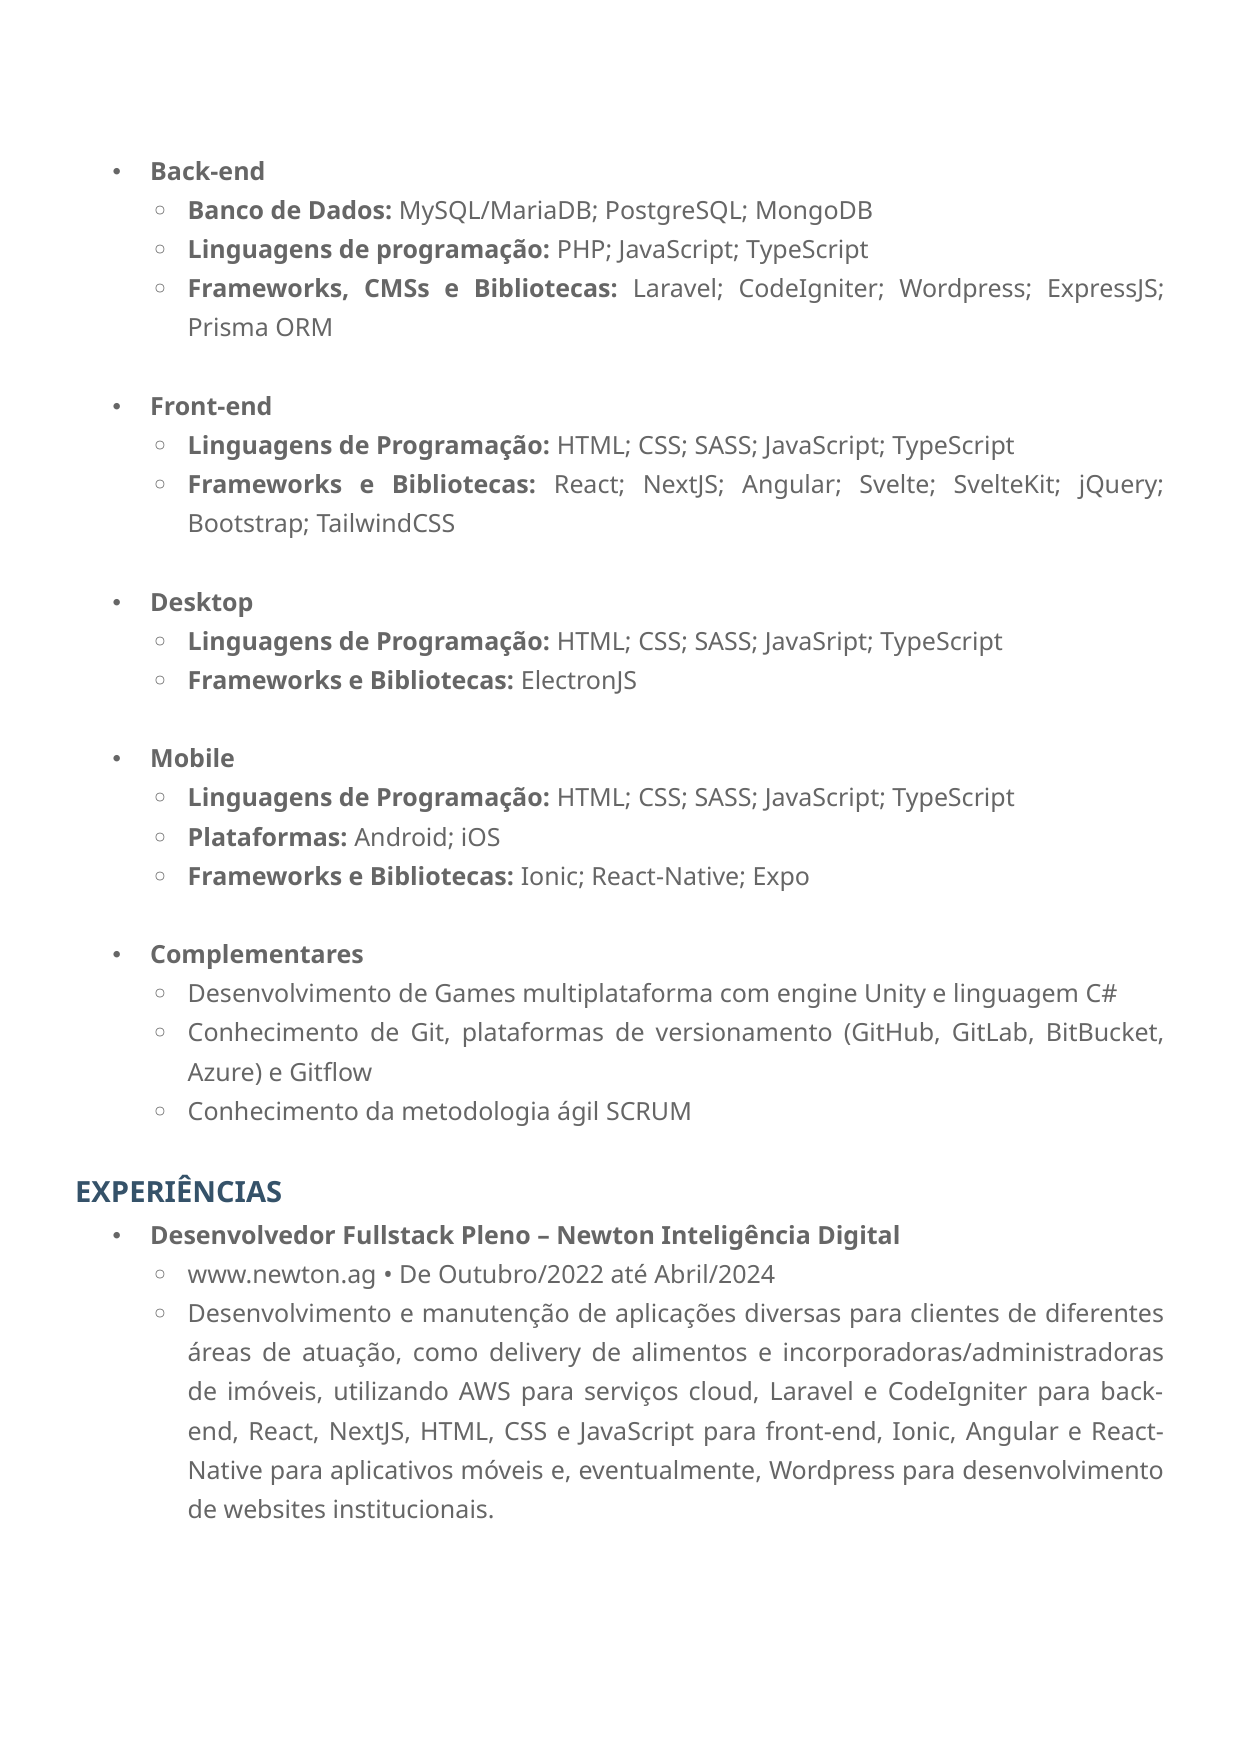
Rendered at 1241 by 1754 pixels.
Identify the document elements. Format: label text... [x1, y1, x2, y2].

list Linguagens de Programação: HTML; CSS; SASS; JavaScript; TypeScript [150, 780, 1165, 814]
list Linguagens de programação: PHP; JavaScript; TypeScript [150, 232, 1165, 266]
list Desenvolvimento de Games multiplataforma com engine Unity e linguagem C# [150, 976, 1165, 1010]
list Plataformas: Android; iOS [150, 819, 1165, 853]
list Banco de Dados: MySQL/MariaDB; PostgreSQL; MongoDB [150, 192, 1165, 227]
list Complementares [112, 937, 1165, 971]
list Desenvolvedor Fullstack Pleno – Newton Inteligência Digital [112, 1217, 1165, 1251]
list Frameworks, CMSs e Bibliotecas: Laravel; CodeIgniter; Wordpress; ExpressJS; Prisma ORM [150, 271, 1165, 344]
list Back-end [112, 153, 1165, 187]
list Desktop [112, 584, 1165, 618]
list Frameworks e Bibliotecas: Ionic; React-Native; Expo [150, 858, 1165, 892]
list www.newton.ag • De Outubro/2022 até Abril/2024 [150, 1256, 1165, 1291]
list Conhecimento de Git, plataformas de versionamento (GitHub, GitLab, BitBucket, Azure) e Gitflow [150, 1015, 1165, 1088]
list Desenvolvimento e manutenção de aplicações diversas para clientes de diferentes áreas de atuação, como delivery de alimentos e incorporadoras/administradoras de imóveis, utilizando AWS para serviços cloud, Laravel e CodeIgniter para back-end, React, NextJS, HTML, CSS e JavaScript para front-end, Ionic, Angular e React-Native para aplicativos móveis e, eventualmente, Wordpress para desenvolvimento de websites institucionais. [150, 1296, 1165, 1526]
list Mobile [112, 741, 1165, 775]
list Conhecimento da metodologia ágil SCRUM [150, 1093, 1165, 1127]
list Front-end [112, 388, 1165, 422]
list Frameworks e Bibliotecas: ElectronJS [150, 662, 1165, 697]
list Linguagens de Programação: HTML; CSS; SASS; JavaSript; TypeScript [150, 623, 1165, 657]
text EXPERIÊNCIAS [75, 1172, 1165, 1211]
list Frameworks e Bibliotecas: React; NextJS; Angular; Svelte; SvelteKit; jQuery; Bootstrap; TailwindCSS [150, 467, 1165, 540]
list Linguagens de Programação: HTML; CSS; SASS; JavaScript; TypeScript [150, 427, 1165, 462]
